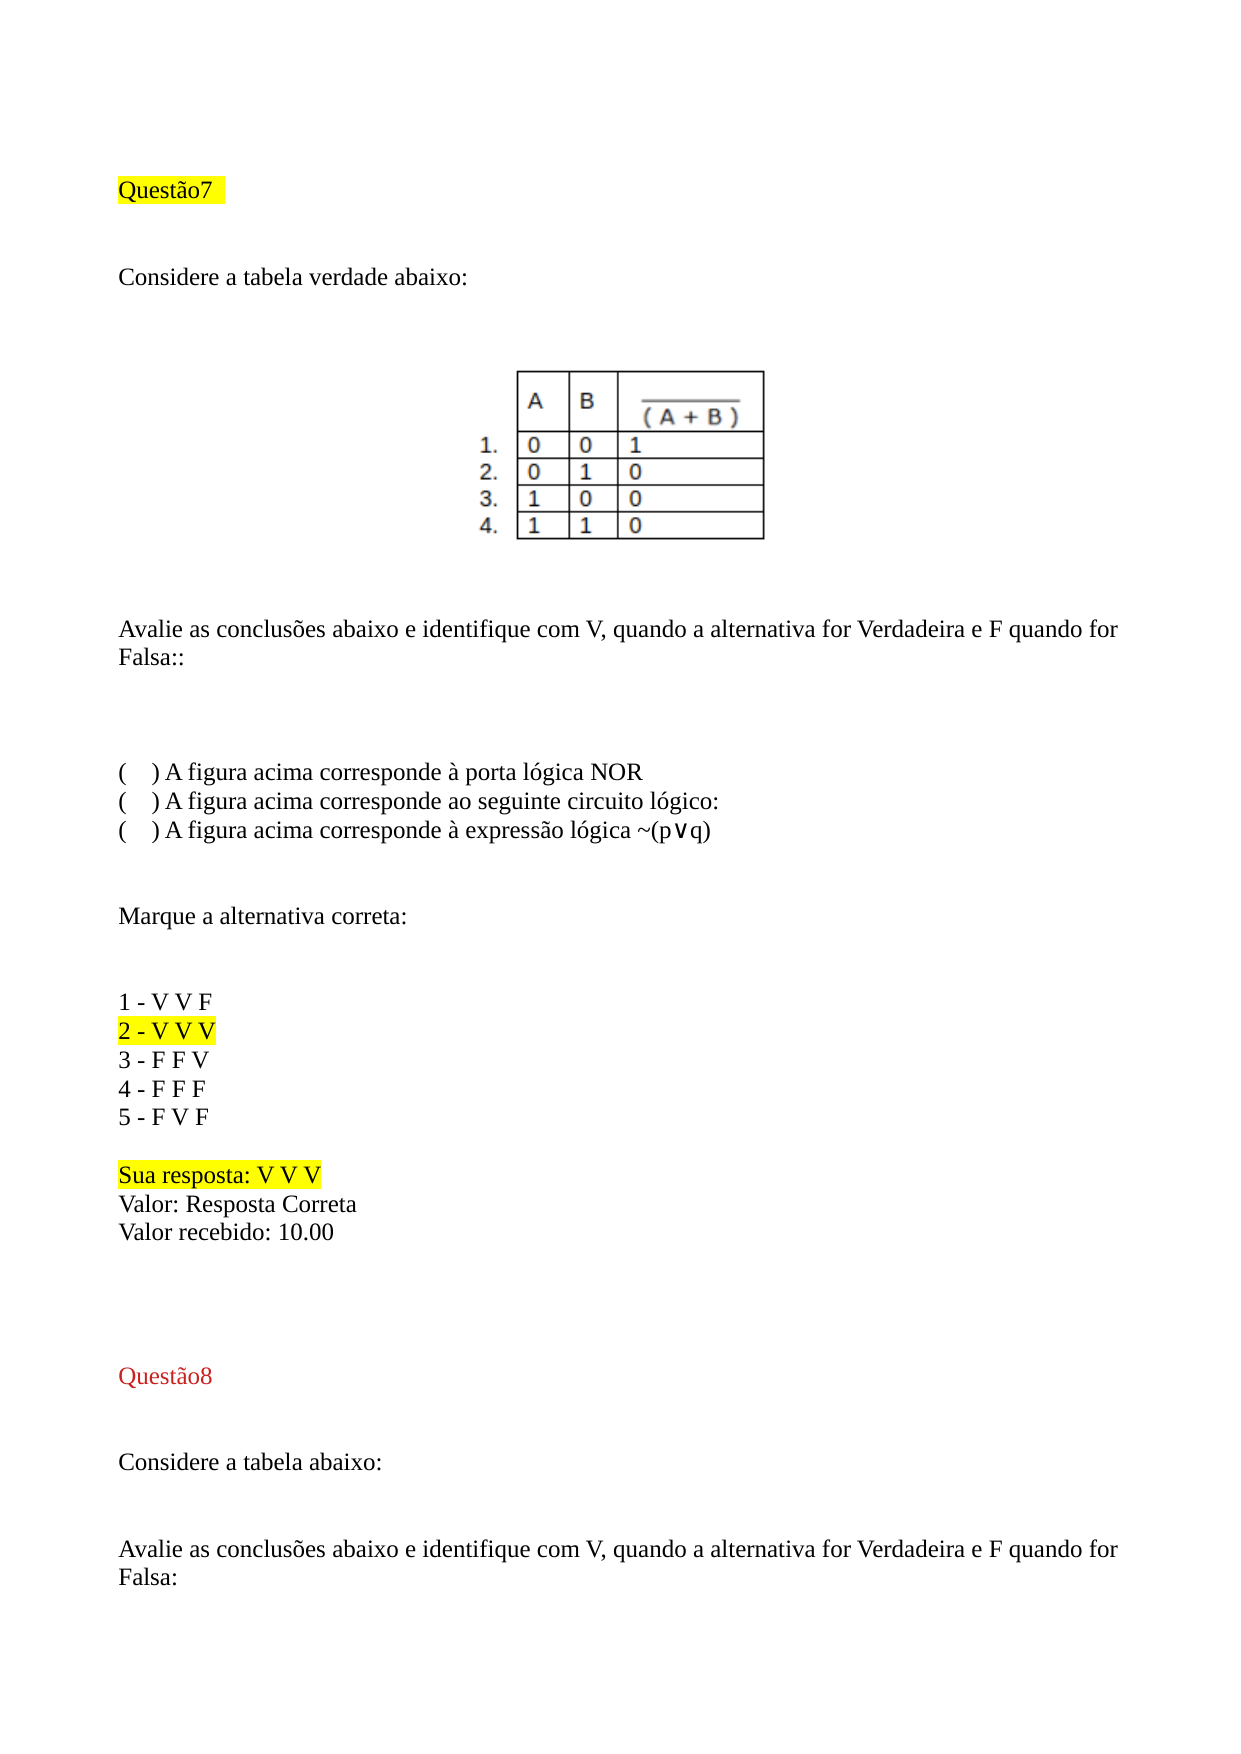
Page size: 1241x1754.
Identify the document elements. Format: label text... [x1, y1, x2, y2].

text Marque a alternativa correta: [118, 901, 1122, 930]
text Avalie as conclusões abaixo e identifique com V, quando a alternativa for Verdadeira e F quando for Falsa:: [118, 614, 1122, 671]
text Questão7 [118, 176, 1122, 204]
text 3 - F F V [118, 1045, 1122, 1074]
text ( ) A figura acima corresponde ao seguinte circuito lógico: [118, 786, 1122, 815]
text 2 - V V V [118, 1016, 1122, 1045]
text Sua resposta: V V V [118, 1160, 1122, 1189]
text Questão8 [118, 1361, 1122, 1390]
text Valor recebido: 10.00 [118, 1217, 1122, 1246]
text ( ) A figura acima corresponde à porta lógica NOR [118, 757, 1122, 786]
text 1 - V V F [118, 987, 1122, 1016]
text 4 - F F F [118, 1074, 1122, 1102]
picture [470, 339, 770, 557]
text Avalie as conclusões abaixo e identifique com V, quando a alternativa for Verdadeira e F quando for Falsa: [118, 1534, 1122, 1591]
text Valor: Resposta Correta [118, 1189, 1122, 1217]
text 5 - F V F [118, 1102, 1122, 1131]
text Considere a tabela abaixo: [118, 1447, 1122, 1476]
text Considere a tabela verdade abaixo: [118, 262, 1122, 291]
text ( ) A figura acima corresponde à expressão lógica ~(p∨q) [118, 815, 1122, 844]
